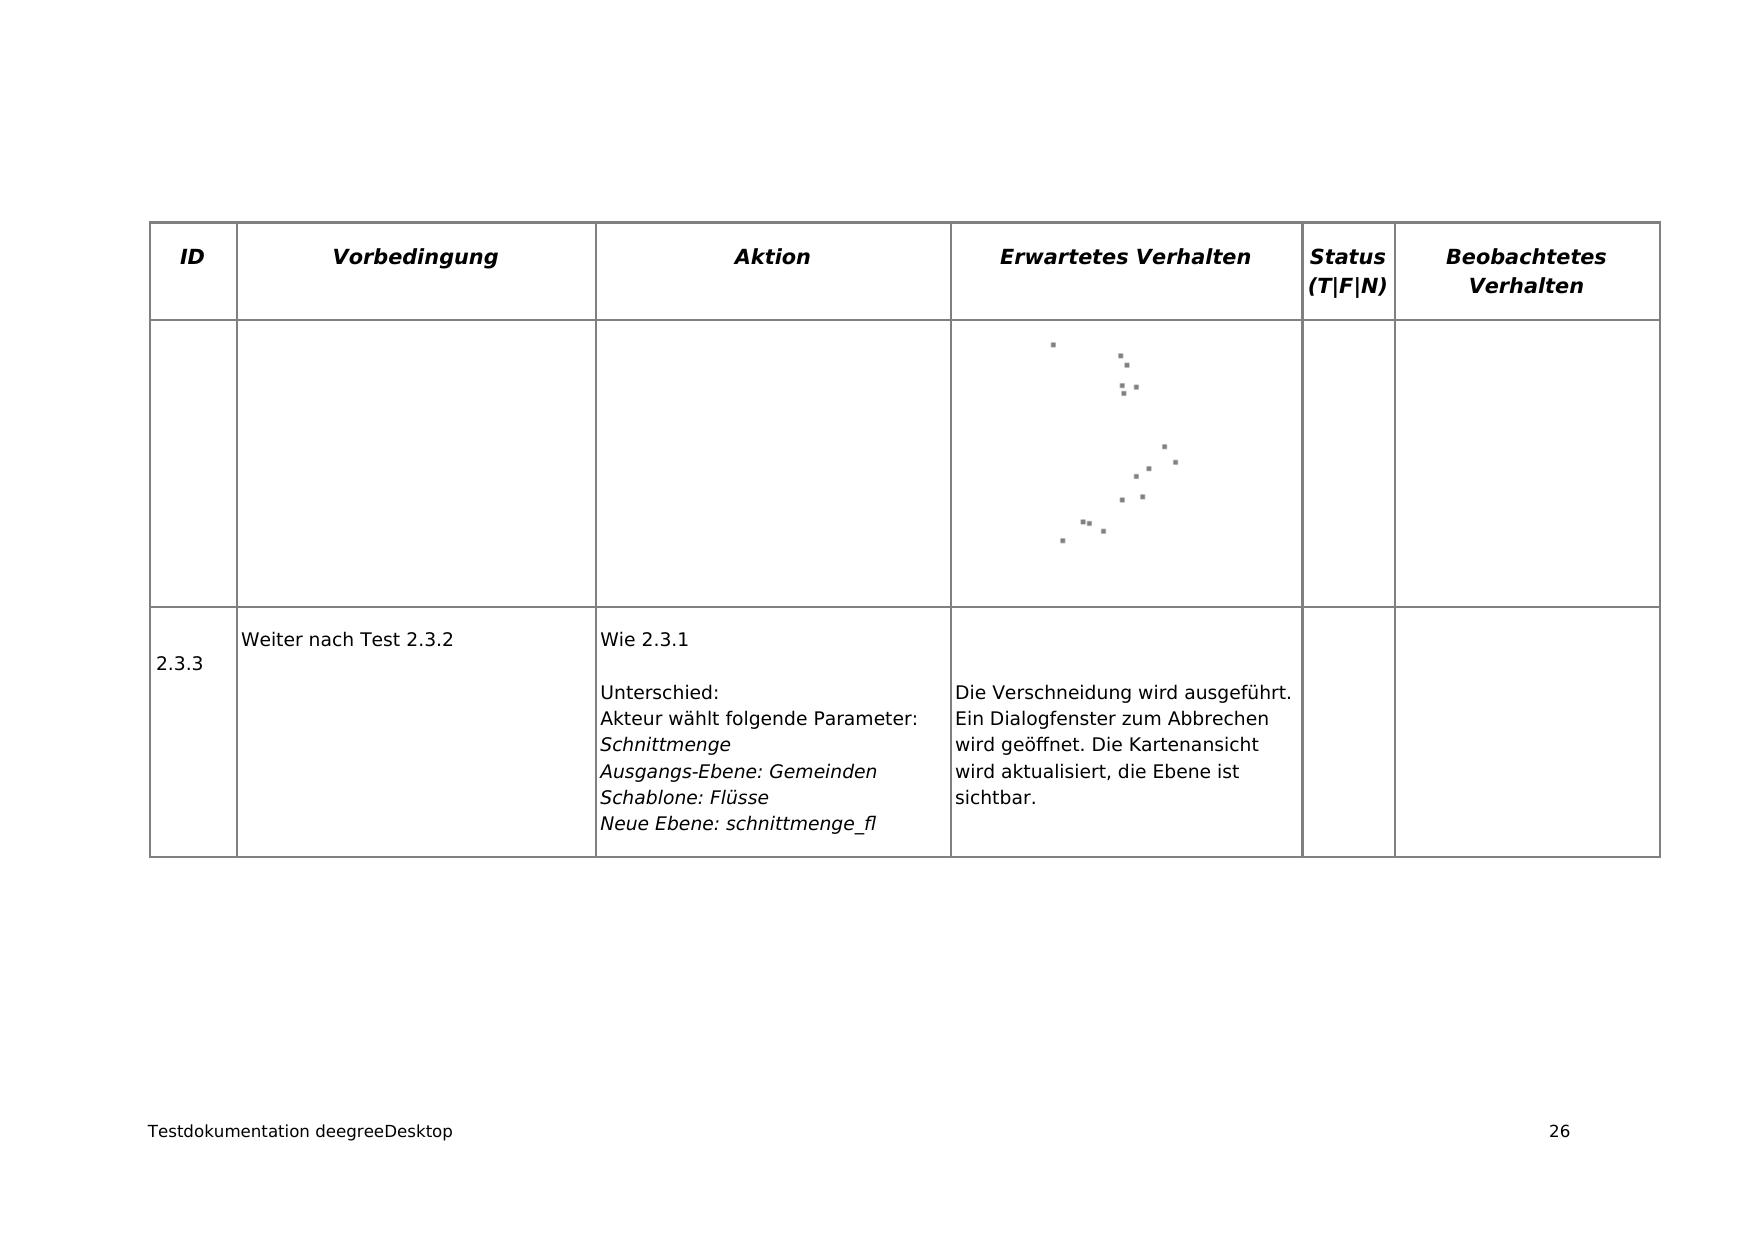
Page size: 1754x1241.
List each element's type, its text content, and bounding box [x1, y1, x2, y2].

table_cell [151, 608, 236, 856]
table_cell [597, 321, 950, 606]
table_header Beobachtetes Verhalten [1396, 224, 1659, 319]
table_cell [1304, 321, 1394, 606]
table_header Vorbedingung [238, 224, 595, 319]
table_cell [1396, 608, 1659, 856]
table_header ID [151, 224, 236, 319]
table_cell [1396, 321, 1659, 606]
table_cell [151, 321, 236, 606]
table_header Status (T|F|N) [1304, 224, 1394, 319]
table_cell [238, 321, 595, 606]
table_cell Wie 2.3.1 Unterschied: Akteur wählt folgende Parameter: Schnittmenge Ausgangs-Ebene: Gemeinden Schablone: Flüsse Neue Ebene: schnittmenge_fl [597, 608, 950, 856]
table_header Erwartetes Verhalten [952, 224, 1301, 319]
table_cell [952, 321, 1301, 606]
table_cell Weiter nach Test 2.3.2 [238, 608, 595, 856]
table_cell Die Verschneidung wird ausgeführt. Ein Dialogfenster zum Abbrechen wird geöffnet. Die Kartenansicht wird aktualisiert, die Ebene ist sichtbar. [952, 608, 1301, 856]
picture [1009, 324, 1244, 559]
table_cell [1304, 608, 1394, 856]
table_header Aktion [597, 224, 950, 319]
